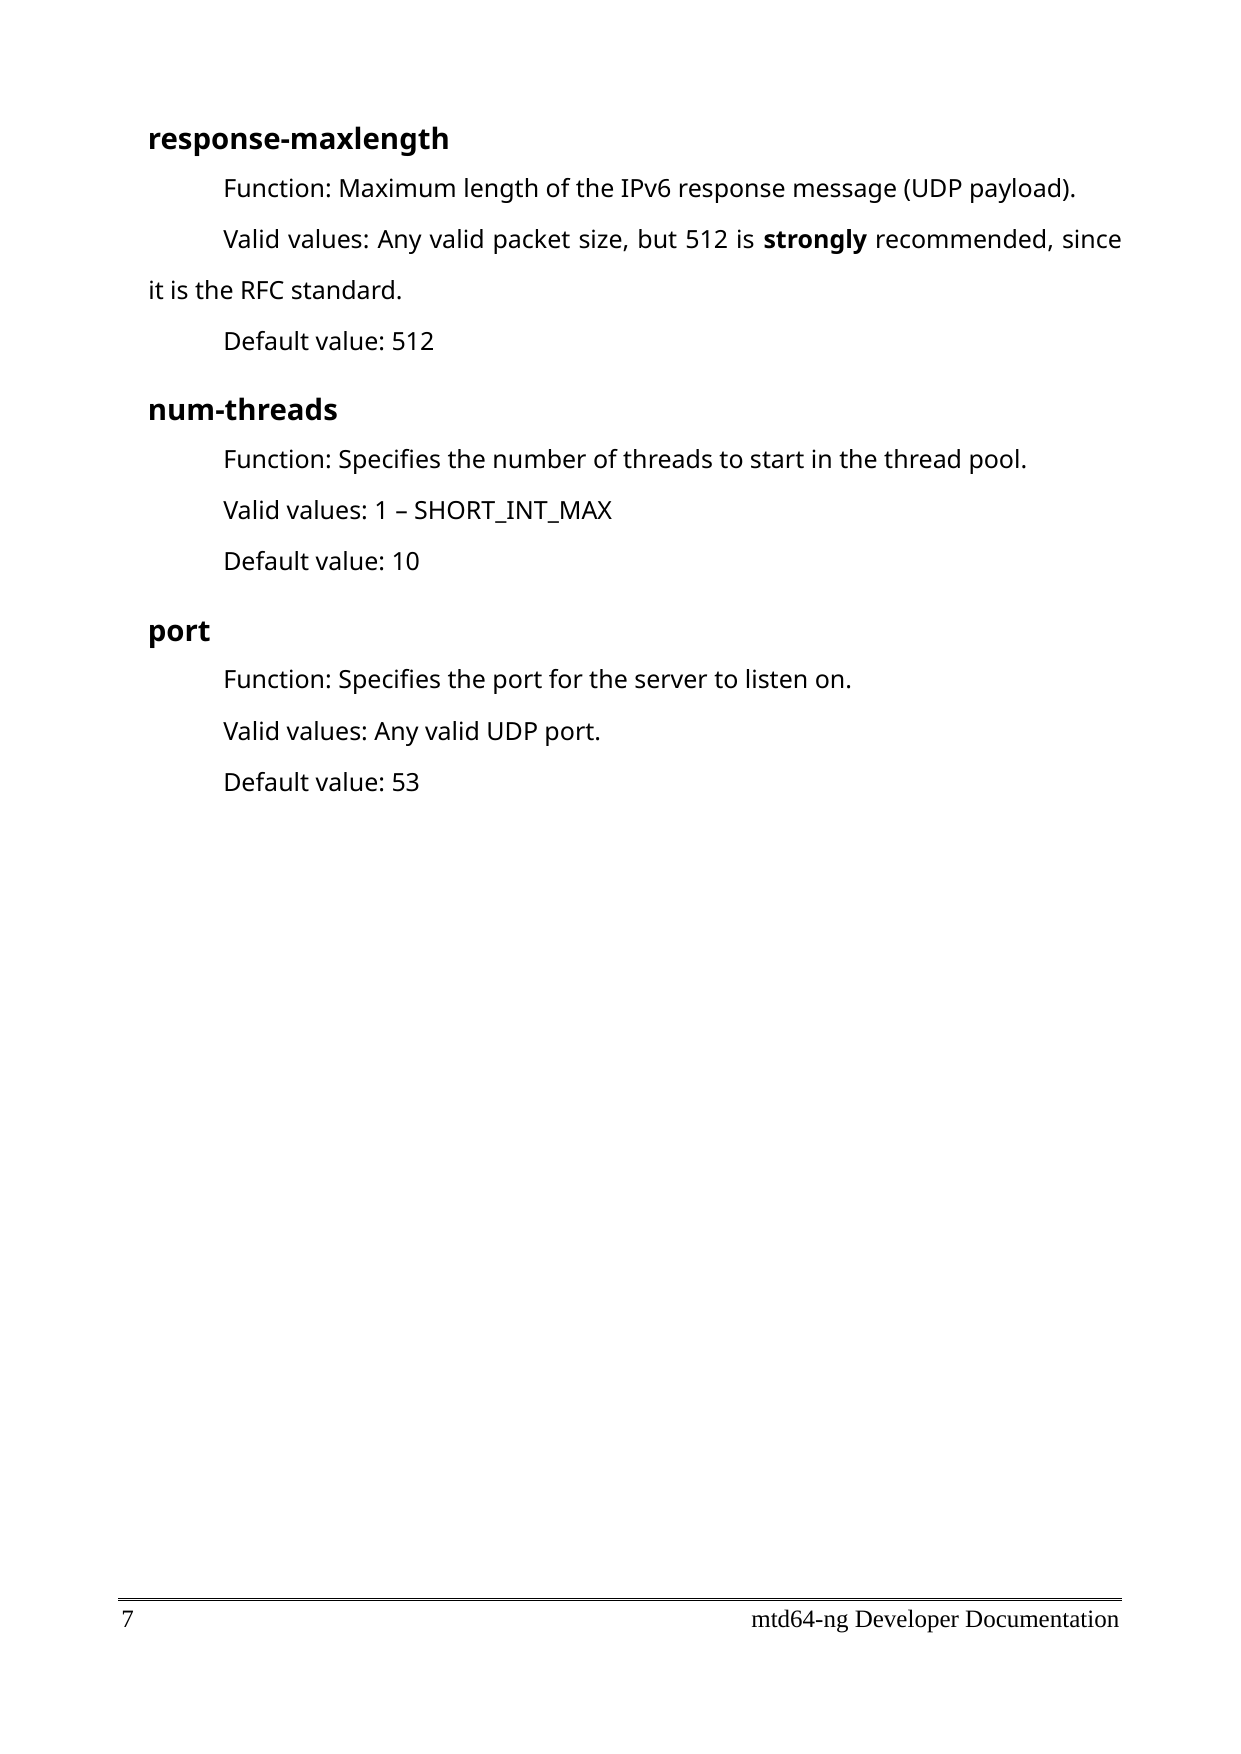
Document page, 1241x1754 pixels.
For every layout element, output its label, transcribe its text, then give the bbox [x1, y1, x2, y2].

text Default value: 10 [148, 544, 1122, 578]
text Valid values: 1 – SHORT_INT_MAX [148, 493, 1122, 527]
text Function: Maximum length of the IPv6 response message (UDP payload). [148, 171, 1122, 205]
text Default value: 53 [148, 764, 1122, 798]
text Valid values: Any valid UDP port. [148, 713, 1122, 747]
text Default value: 512 [148, 324, 1122, 358]
text Valid values: Any valid packet size, but 512 is strongly recommended, since it is the RFC standard. [148, 222, 1122, 307]
subtitle port [148, 609, 1122, 649]
subtitle response-maxlength [148, 118, 1122, 158]
text Function: Specifies the port for the server to listen on. [148, 662, 1122, 696]
text Function: Specifies the number of threads to start in the thread pool. [148, 442, 1122, 476]
subtitle num-threads [148, 389, 1122, 429]
